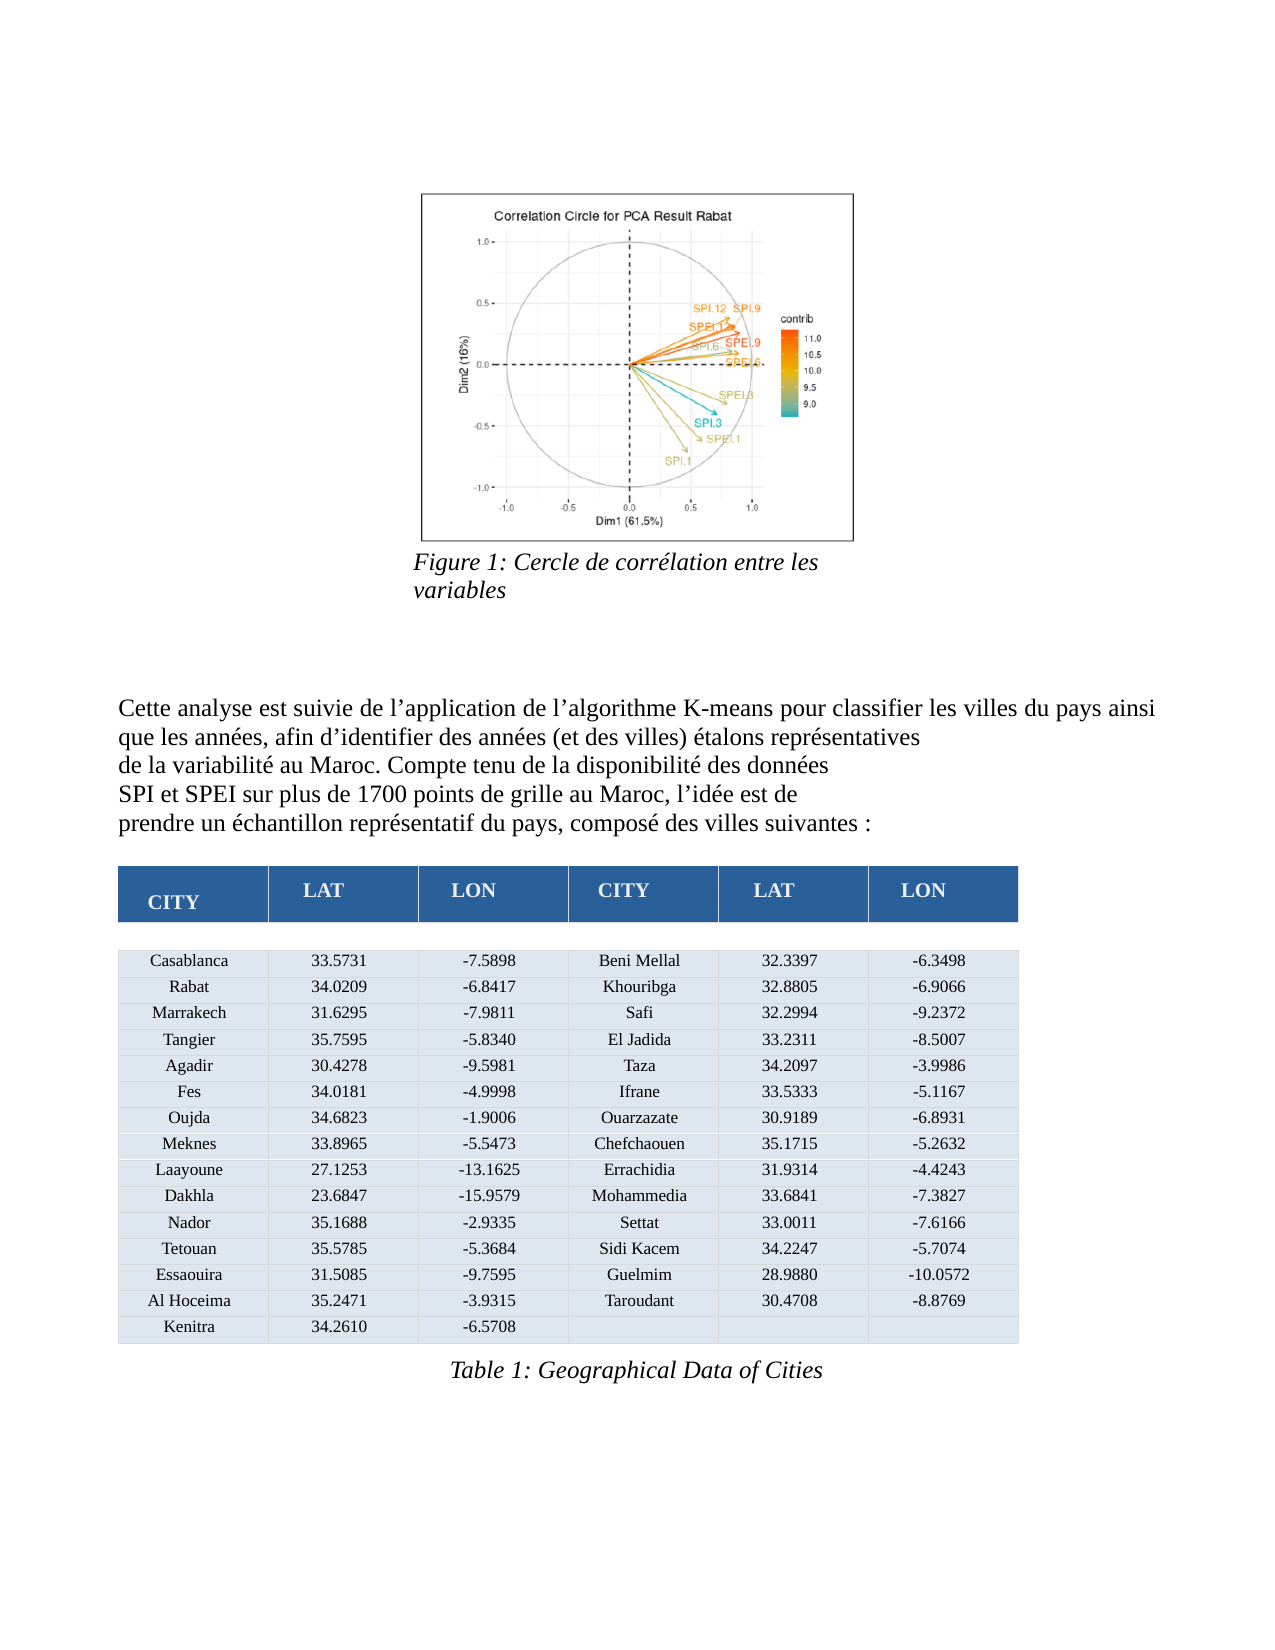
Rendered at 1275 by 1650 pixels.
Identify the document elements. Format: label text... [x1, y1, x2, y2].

table_cell [569, 1317, 718, 1343]
table_cell 33.2311 [719, 1030, 868, 1055]
table_cell 31.9314 [719, 1161, 868, 1186]
table_cell 33.8965 [269, 1135, 418, 1159]
table_cell 23.6847 [269, 1187, 418, 1212]
table_cell Safi [569, 1004, 718, 1029]
text Figure 1: Cercle de corrélation entre les variables [413, 547, 862, 604]
table_cell 35.2471 [269, 1291, 418, 1316]
table_cell -5.3684 [419, 1239, 568, 1264]
text Table 1: Geographical Data of Cities [118, 1355, 1157, 1384]
table_cell -9.2372 [869, 1004, 1018, 1029]
table_cell Guelmim [569, 1265, 718, 1290]
table_cell -8.5007 [869, 1030, 1018, 1055]
table_cell 28.9880 [719, 1265, 868, 1290]
table_cell El Jadida [569, 1030, 718, 1055]
table_cell Taza [569, 1056, 718, 1081]
table_cell -4.9998 [419, 1082, 568, 1107]
table_cell Marrakech [119, 1004, 268, 1029]
table_cell 31.6295 [269, 1004, 418, 1029]
table_cell 35.5785 [269, 1239, 418, 1264]
table_cell -2.9335 [419, 1213, 568, 1238]
table_cell -9.5981 [419, 1056, 568, 1081]
table_cell 30.9189 [719, 1108, 868, 1133]
table_cell Mohammedia [569, 1187, 718, 1212]
table_cell Oujda [119, 1108, 268, 1133]
table_header Beni Mellal [569, 951, 718, 977]
table_cell -7.6166 [869, 1213, 1018, 1238]
picture [413, 188, 863, 547]
table_cell 32.8805 [719, 978, 868, 1003]
table_cell Al Hoceima [119, 1291, 268, 1316]
table_cell -5.1167 [869, 1082, 1018, 1107]
table_cell -13.1625 [419, 1161, 568, 1186]
table_cell Nador [119, 1213, 268, 1238]
table_cell Khouribga [569, 978, 718, 1003]
table_cell Rabat [119, 978, 268, 1003]
table_header LON [419, 866, 568, 922]
table_header 32.3397 [719, 951, 868, 977]
table_cell 35.1688 [269, 1213, 418, 1238]
table_cell 34.2097 [719, 1056, 868, 1081]
text prendre un échantillon représentatif du pays, composé des villes suivantes : [118, 808, 1157, 837]
table_cell 30.4708 [719, 1291, 868, 1316]
table_cell Settat [569, 1213, 718, 1238]
table_cell -10.0572 [869, 1265, 1018, 1290]
table_cell -5.7074 [869, 1239, 1018, 1264]
table_cell -6.8931 [869, 1108, 1018, 1133]
table_header LAT [719, 866, 868, 922]
table_header CITY [569, 866, 718, 922]
table_cell Meknes [119, 1135, 268, 1159]
table_cell [719, 1317, 868, 1343]
table_cell Fes [119, 1082, 268, 1107]
table_cell 33.5333 [719, 1082, 868, 1107]
table_cell Kenitra [119, 1317, 268, 1343]
table_cell 32.2994 [719, 1004, 868, 1029]
table_cell Sidi Kacem [569, 1239, 718, 1264]
table_header -7.5898 [419, 951, 568, 977]
table_cell Taroudant [569, 1291, 718, 1316]
table_cell 35.7595 [269, 1030, 418, 1055]
table_header -6.3498 [869, 951, 1018, 977]
table_cell 33.0011 [719, 1213, 868, 1238]
table_cell Errachidia [569, 1161, 718, 1186]
table_cell -6.5708 [419, 1317, 568, 1343]
table_header Casablanca [119, 951, 268, 977]
table_cell 35.1715 [719, 1135, 868, 1159]
table_cell Tetouan [119, 1239, 268, 1264]
table_cell -5.8340 [419, 1030, 568, 1055]
table_cell -15.9579 [419, 1187, 568, 1212]
table_cell Laayoune [119, 1161, 268, 1186]
text de la variabilité au Maroc. Compte tenu de la disponibilité des données [118, 751, 1157, 779]
table_cell Tangier [119, 1030, 268, 1055]
table_cell -9.7595 [419, 1265, 568, 1290]
table_cell 34.6823 [269, 1108, 418, 1133]
table_cell Dakhla [119, 1187, 268, 1212]
table_cell -5.5473 [419, 1135, 568, 1159]
table_cell -5.2632 [869, 1135, 1018, 1159]
text Cette analyse est suivie de l’application de l’algorithme K-means pour classifier les villes du pays ainsi que les années, afin d’identifier des années (et des villes) étalons représentatives [118, 693, 1157, 751]
table_cell 34.0209 [269, 978, 418, 1003]
table_cell -3.9315 [419, 1291, 568, 1316]
table_cell Agadir [119, 1056, 268, 1081]
table_cell [869, 1317, 1018, 1343]
table_cell 34.2247 [719, 1239, 868, 1264]
table_cell -6.8417 [419, 978, 568, 1003]
table_header 33.5731 [269, 951, 418, 977]
table_header CITY [118, 866, 268, 922]
text SPI et SPEI sur plus de 1700 points de grille au Maroc, l’idée est de [118, 779, 1157, 808]
table_cell -6.9066 [869, 978, 1018, 1003]
table_cell -3.9986 [869, 1056, 1018, 1081]
table_header LAT [269, 866, 418, 922]
table_cell 34.0181 [269, 1082, 418, 1107]
table_cell -8.8769 [869, 1291, 1018, 1316]
table_cell 27.1253 [269, 1161, 418, 1186]
table_cell Ifrane [569, 1082, 718, 1107]
table_cell -7.9811 [419, 1004, 568, 1029]
table_cell Ouarzazate [569, 1108, 718, 1133]
table_cell 33.6841 [719, 1187, 868, 1212]
table_cell -4.4243 [869, 1161, 1018, 1186]
table_cell Essaouira [119, 1265, 268, 1290]
table_cell Chefchaouen [569, 1135, 718, 1159]
table_cell -7.3827 [869, 1187, 1018, 1212]
table_cell 30.4278 [269, 1056, 418, 1081]
table_header LON [869, 866, 1018, 922]
table_cell 31.5085 [269, 1265, 418, 1290]
table_cell 34.2610 [269, 1317, 418, 1343]
table_cell -1.9006 [419, 1108, 568, 1133]
